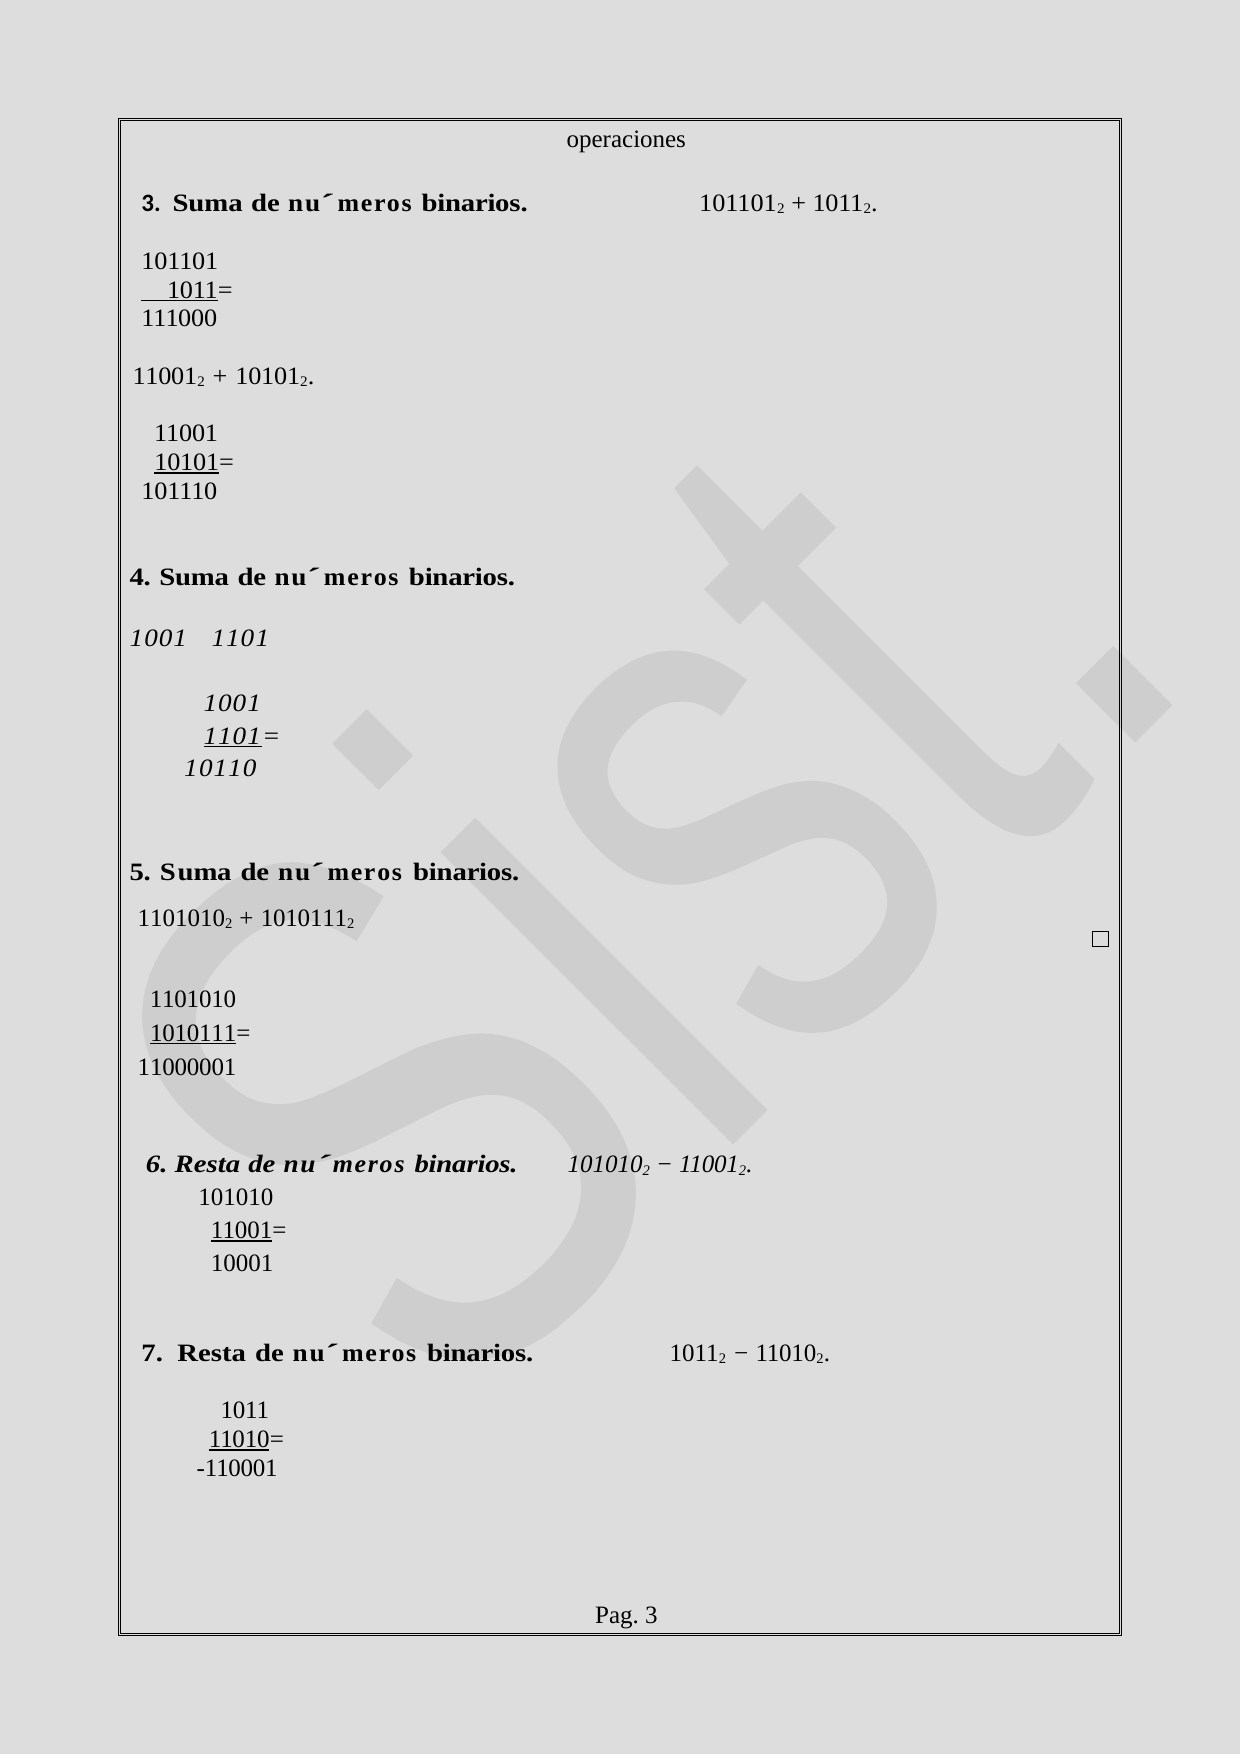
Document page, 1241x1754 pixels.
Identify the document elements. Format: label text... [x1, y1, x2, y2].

text [388, 755, 558, 782]
text 1010111= [196, 1018, 634, 1047]
list 1011= [141, 275, 1116, 303]
text 10110 [129, 755, 369, 782]
text 1001 [129, 690, 592, 717]
text 5. Suma de nu´meros binarios. [129, 857, 473, 886]
text 11010102 + 10101112 [562, 903, 887, 932]
text [1072, 755, 1116, 782]
text 11001= [124, 1215, 576, 1244]
text 11010102 + 10101112 [258, 920, 339, 932]
list 101101 [141, 246, 1116, 275]
text 101010 [124, 1182, 581, 1211]
text [989, 755, 1050, 775]
text 110012 + 101012. [132, 361, 1116, 390]
text 1101010 [643, 984, 746, 1012]
text 1010111= [677, 1018, 1116, 1047]
text 10001 [124, 1248, 556, 1277]
text [643, 702, 721, 717]
list 10101= [141, 447, 1116, 476]
text 1101010 [137, 984, 146, 1012]
text 1101010 [874, 984, 1116, 1012]
text 5. Suma de nu´meros binarios. [1122, 857, 1164, 886]
text [615, 723, 910, 749]
list [709, 476, 1116, 505]
text [626, 1215, 1116, 1244]
text 11010102 + 10101112 [137, 903, 201, 932]
text 11000001 [205, 1052, 405, 1081]
text 6. Resta de nu´meros binarios. 1010102 − 110012. [629, 1149, 1116, 1178]
text 11010102 + 10101112 [934, 903, 1116, 932]
list 11001 [141, 418, 1116, 447]
text [608, 1248, 1116, 1277]
list 11010= [141, 1424, 1116, 1453]
text [956, 723, 1116, 749]
list 101110 [141, 476, 685, 505]
list -110001 [141, 1453, 1116, 1482]
text 5. Suma de nu´meros binarios. [924, 857, 1119, 886]
text [722, 690, 878, 717]
text [382, 723, 568, 749]
text [799, 562, 1119, 591]
text [608, 755, 943, 782]
list Suma de nu´meros binarios. 1011012 + 10112. [141, 187, 1116, 217]
text [858, 625, 1116, 652]
list 111000 [141, 303, 1116, 332]
text [1122, 562, 1158, 591]
list 7. Resta de nu´meros binarios. 10112 − 110102. [141, 1338, 1116, 1367]
list 1011 [141, 1396, 1116, 1424]
text [923, 690, 1108, 717]
text 4. Suma de nu´meros binarios. [129, 562, 728, 591]
text 5. Suma de nu´meros binarios. [516, 857, 884, 886]
text 1101010 [197, 984, 599, 1012]
text 11000001 [711, 1052, 1116, 1081]
text [635, 1182, 1116, 1211]
text 1101= [129, 723, 351, 749]
text 1001 1101 [129, 625, 813, 652]
text 6. Resta de nu´meros binarios. 1010102 − 110012. [124, 1149, 580, 1178]
text 11010102 + 10101112 [363, 903, 519, 932]
text 1010111= [137, 1018, 146, 1047]
text 11000001 [137, 1052, 160, 1081]
text 11000001 [546, 1052, 668, 1081]
